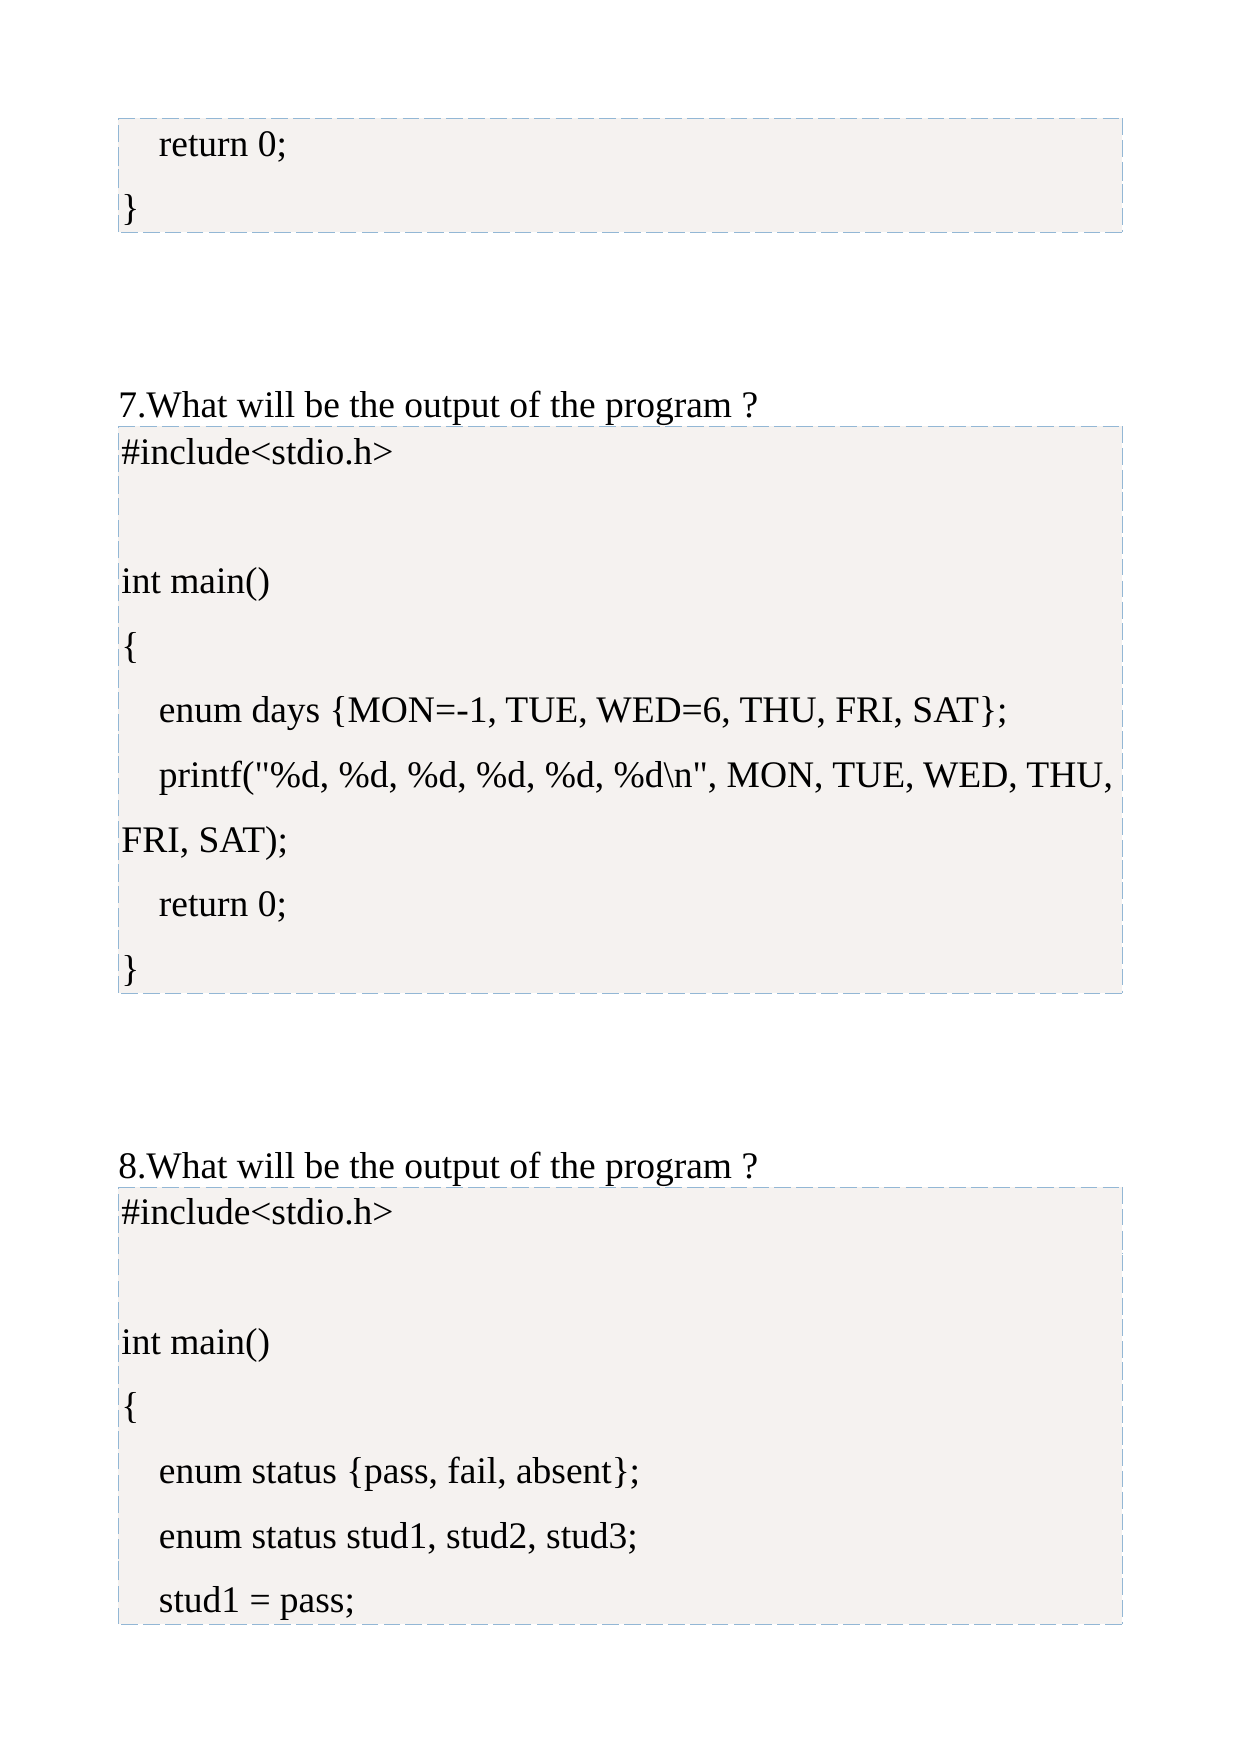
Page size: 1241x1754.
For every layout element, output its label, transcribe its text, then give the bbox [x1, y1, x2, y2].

text 8.What will be the output of the program ? [118, 1144, 1122, 1187]
text stud1 = pass; [118, 1575, 1122, 1624]
text enum status {pass, fail, absent}; [118, 1446, 1122, 1492]
text int main() [118, 1316, 1122, 1362]
text return 0; [118, 118, 1122, 164]
text enum days {MON=-1, TUE, WED=6, THU, FRI, SAT}; [118, 685, 1122, 731]
text int main() [118, 555, 1122, 602]
text #include<stdio.h> [118, 426, 1122, 472]
text } [118, 943, 1122, 993]
text } [118, 183, 1122, 232]
text enum status stud1, stud2, stud3; [118, 1510, 1122, 1556]
text 7.What will be the output of the program ? [118, 383, 1122, 426]
text { [118, 1381, 1122, 1427]
text printf("%d, %d, %d, %d, %d, %d\n", MON, TUE, WED, THU, FRI, SAT); [118, 749, 1122, 860]
text #include<stdio.h> [118, 1187, 1122, 1233]
text { [118, 620, 1122, 666]
text return 0; [118, 879, 1122, 925]
